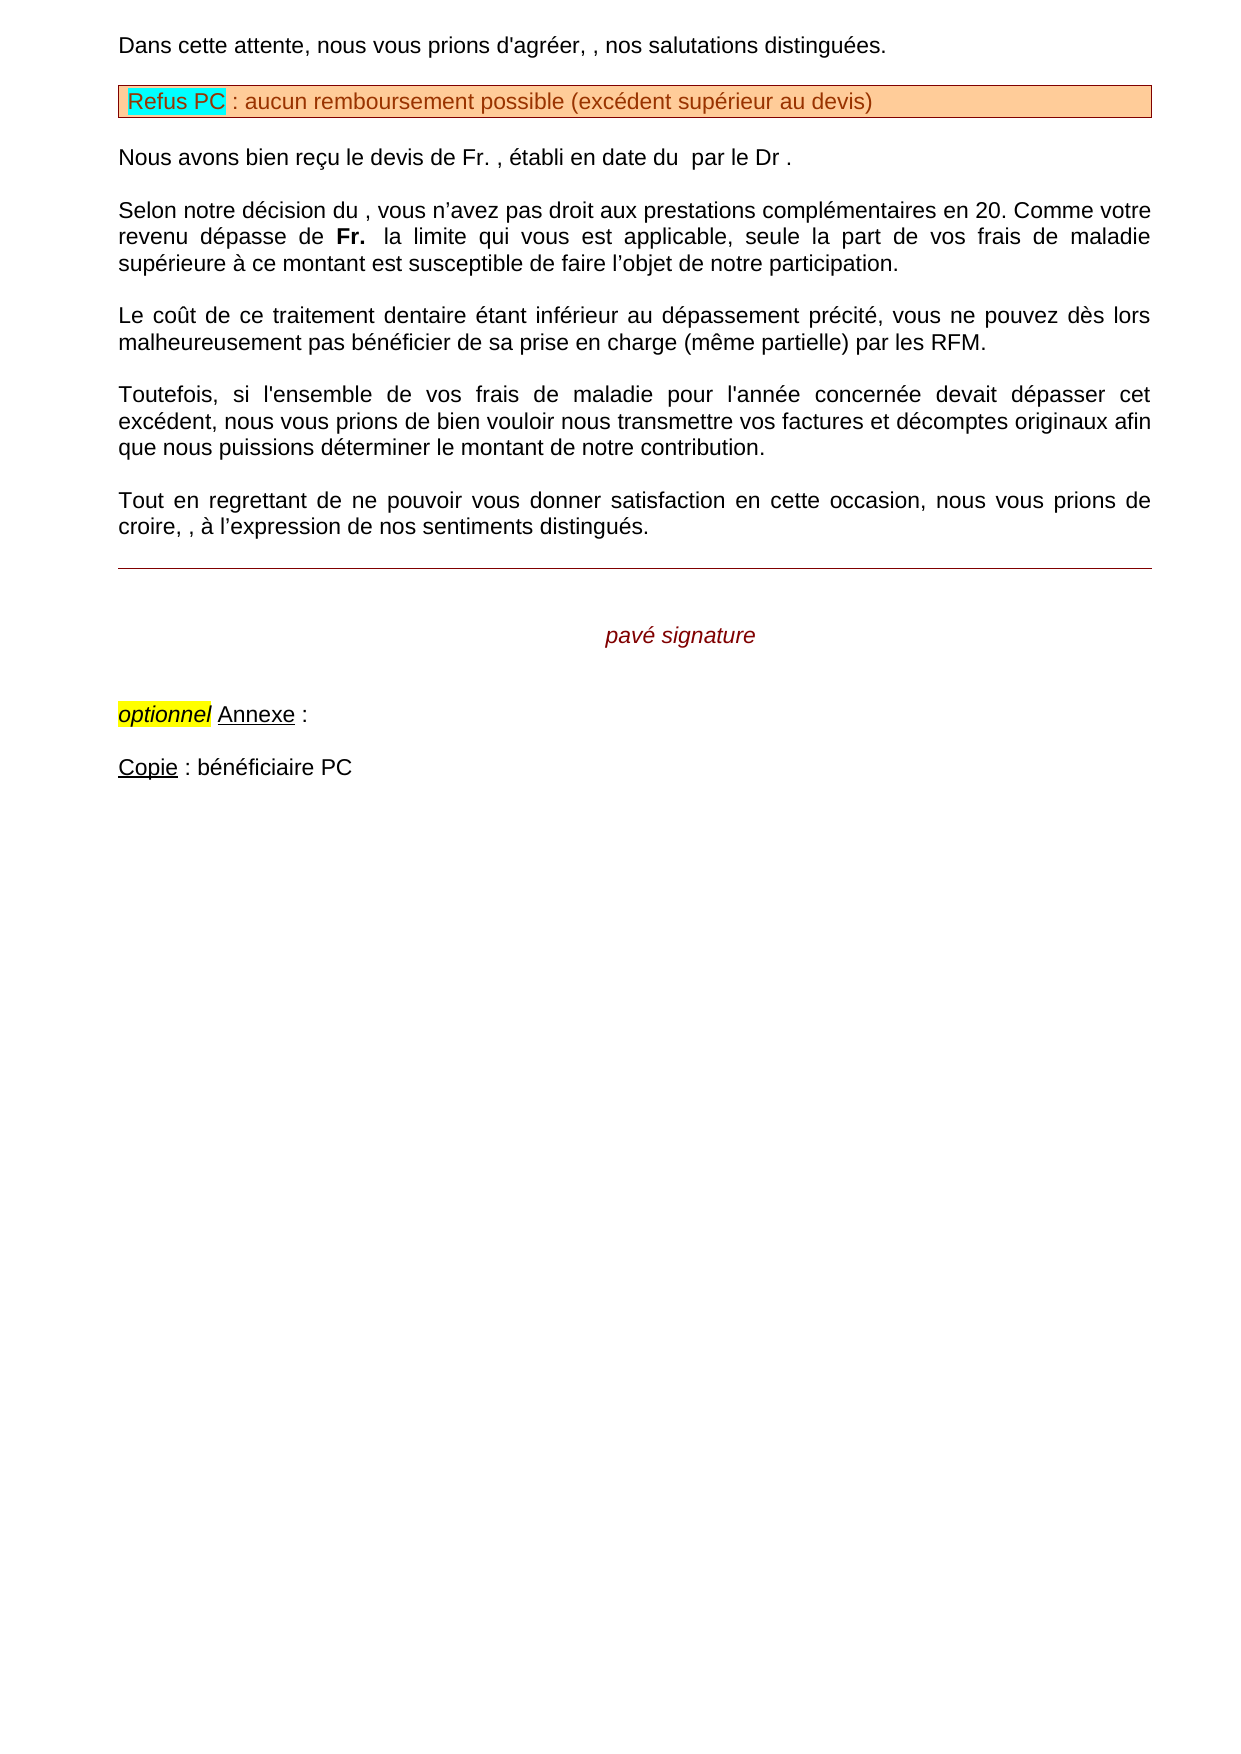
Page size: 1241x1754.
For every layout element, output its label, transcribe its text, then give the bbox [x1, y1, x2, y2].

text Dans cette attente, nous vous prions d'agréer, , nos salutations distinguées. [118, 32, 1152, 59]
text Nous avons bien reçu le devis de Fr. , établi en date du par le Dr . [118, 144, 1152, 171]
text Toutefois, si l'ensemble de vos frais de maladie pour l'année concernée devait dépasser cet excédent, nous vous prions de bien vouloir nous transmettre vos factures et décomptes originaux afin que nous puissions déterminer le montant de notre contribution. [118, 381, 1152, 460]
text Refus PC : aucun remboursement possible (excédent supérieur au devis) [119, 86, 1151, 117]
text Tout en regrettant de ne pouvoir vous donner satisfaction en cette occasion, nous vous prions de croire, , à l’expression de nos sentiments distingués. [118, 487, 1152, 539]
text pavé signature [118, 622, 1152, 648]
text optionnel Annexe : [118, 701, 1152, 727]
text Selon notre décision du , vous n’avez pas droit aux prestations complémentaires en 20. Comme votre revenu dépasse de Fr. la limite qui vous est applicable, seule la part de vos frais de maladie supérieure à ce montant est susceptible de faire l’objet de notre participation. [118, 197, 1152, 276]
text Le coût de ce traitement dentaire étant inférieur au dépassement précité, vous ne pouvez dès lors malheureusement pas bénéficier de sa prise en charge (même partielle) par les RFM. [118, 302, 1152, 355]
text Copie : bénéficiaire PC [118, 753, 1152, 780]
